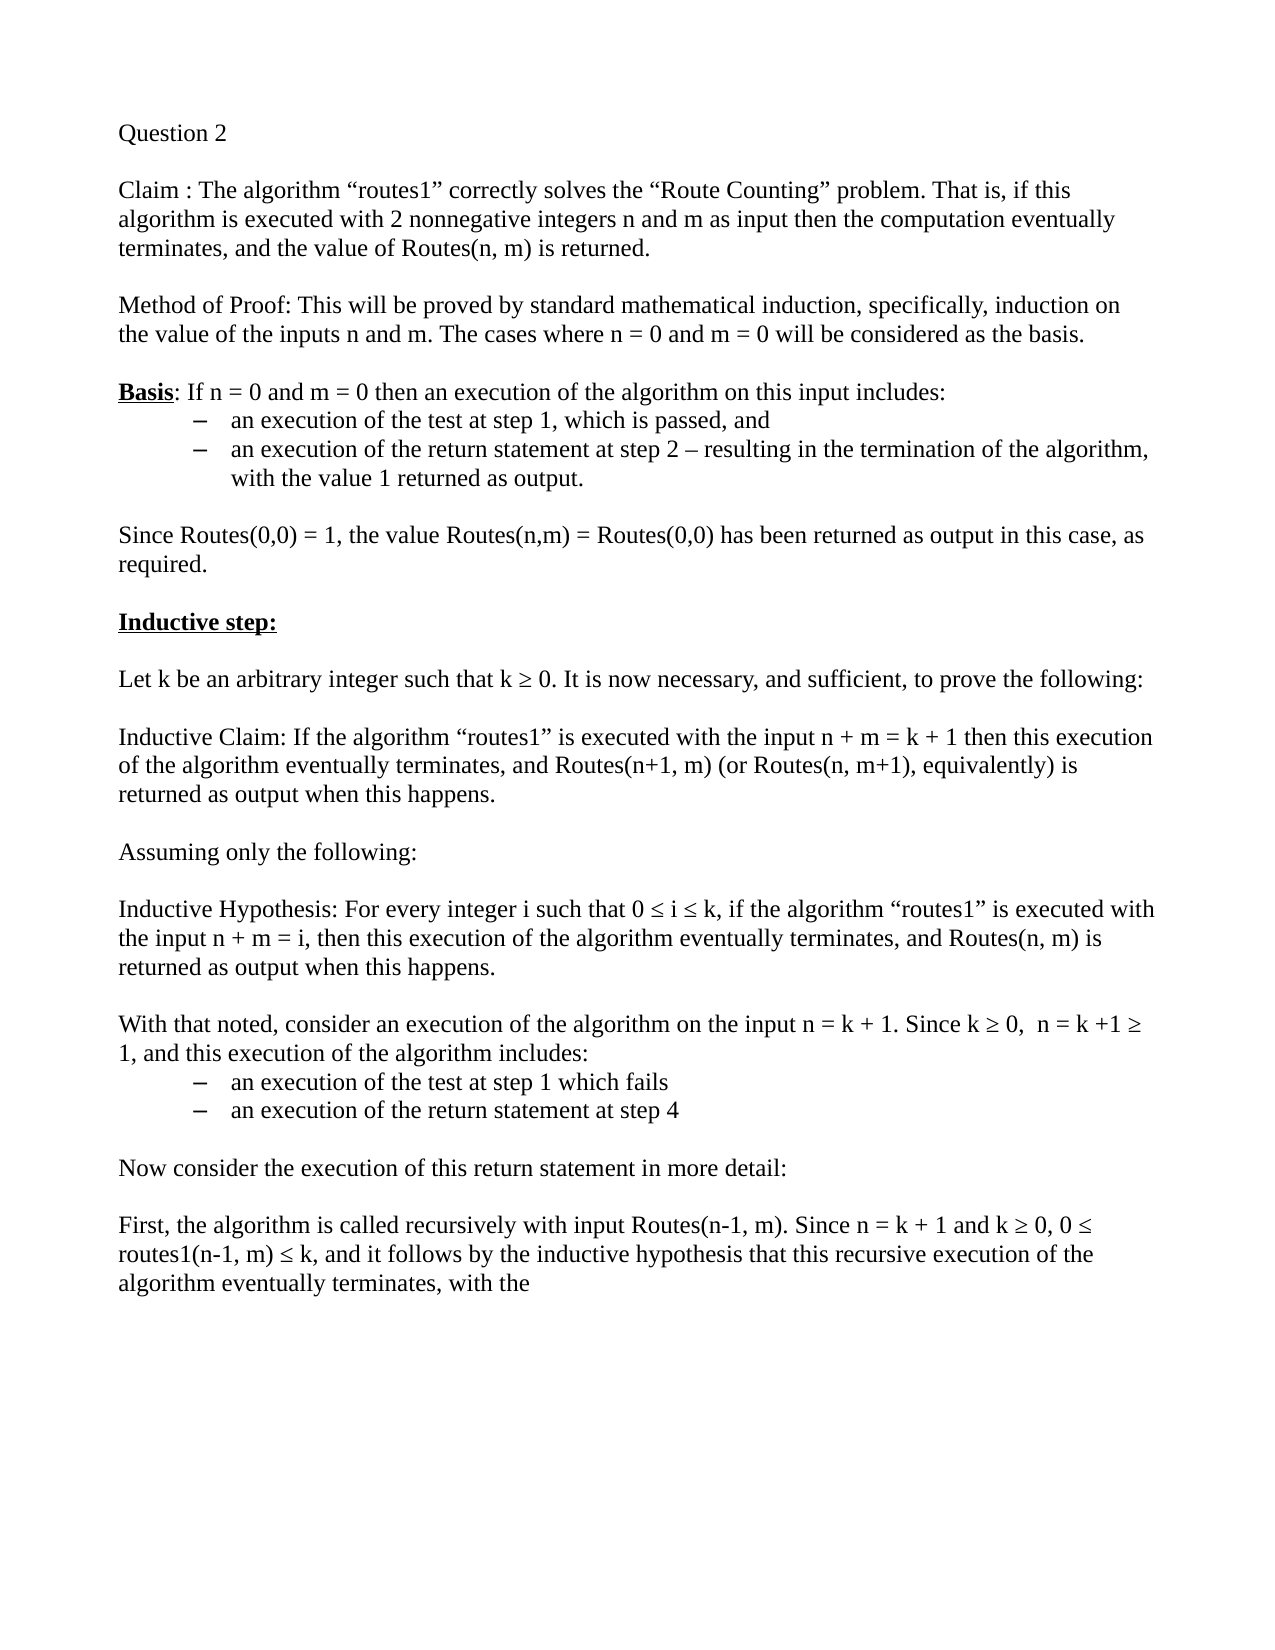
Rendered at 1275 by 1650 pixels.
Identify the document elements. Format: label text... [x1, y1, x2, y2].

text First, the algorithm is called recursively with input Routes(n-1, m). Since n = k + 1 and k ≥ 0, 0 ≤ routes1(n-1, m) ≤ k, and it follows by the inductive hypothesis that this recursive execution of the algorithm eventually terminates, with the [118, 1211, 1157, 1297]
list an execution of the test at step 1 which fails [193, 1067, 1157, 1096]
list an execution of the return statement at step 4 [193, 1096, 1157, 1124]
text Basis: If n = 0 and m = 0 then an execution of the algorithm on this input includes: [118, 377, 1157, 406]
text Question 2 [118, 118, 1157, 147]
list an execution of the test at step 1, which is passed, and [193, 406, 1157, 434]
text Since Routes(0,0) = 1, the value Routes(n,m) = Routes(0,0) has been returned as output in this case, as required. [118, 521, 1157, 578]
text Now consider the execution of this return statement in more detail: [118, 1153, 1157, 1182]
text Inductive step: [118, 607, 1157, 636]
text Claim : The algorithm “routes1” correctly solves the “Route Counting” problem. That is, if this algorithm is executed with 2 nonnegative integers n and m as input then the computation eventually terminates, and the value of Routes(n, m) is returned. [118, 176, 1157, 262]
text Assuming only the following: [118, 837, 1157, 866]
list an execution of the return statement at step 2 – resulting in the termination of the algorithm, with the value 1 returned as output. [193, 434, 1157, 492]
text Let k be an arbitrary integer such that k ≥ 0. It is now necessary, and sufficient, to prove the following: [118, 664, 1157, 693]
text With that noted, consider an execution of the algorithm on the input n = k + 1. Since k ≥ 0, n = k +1 ≥ 1, and this execution of the algorithm includes: [118, 1009, 1157, 1067]
text Inductive Hypothesis: For every integer i such that 0 ≤ i ≤ k, if the algorithm “routes1” is executed with the input n + m = i, then this execution of the algorithm eventually terminates, and Routes(n, m) is returned as output when this happens. [118, 894, 1157, 981]
text Inductive Claim: If the algorithm “routes1” is executed with the input n + m = k + 1 then this execution of the algorithm eventually terminates, and Routes(n+1, m) (or Routes(n, m+1), equivalently) is returned as output when this happens. [118, 722, 1157, 808]
text Method of Proof: This will be proved by standard mathematical induction, specifically, induction on the value of the inputs n and m. The cases where n = 0 and m = 0 will be considered as the basis. [118, 291, 1157, 348]
